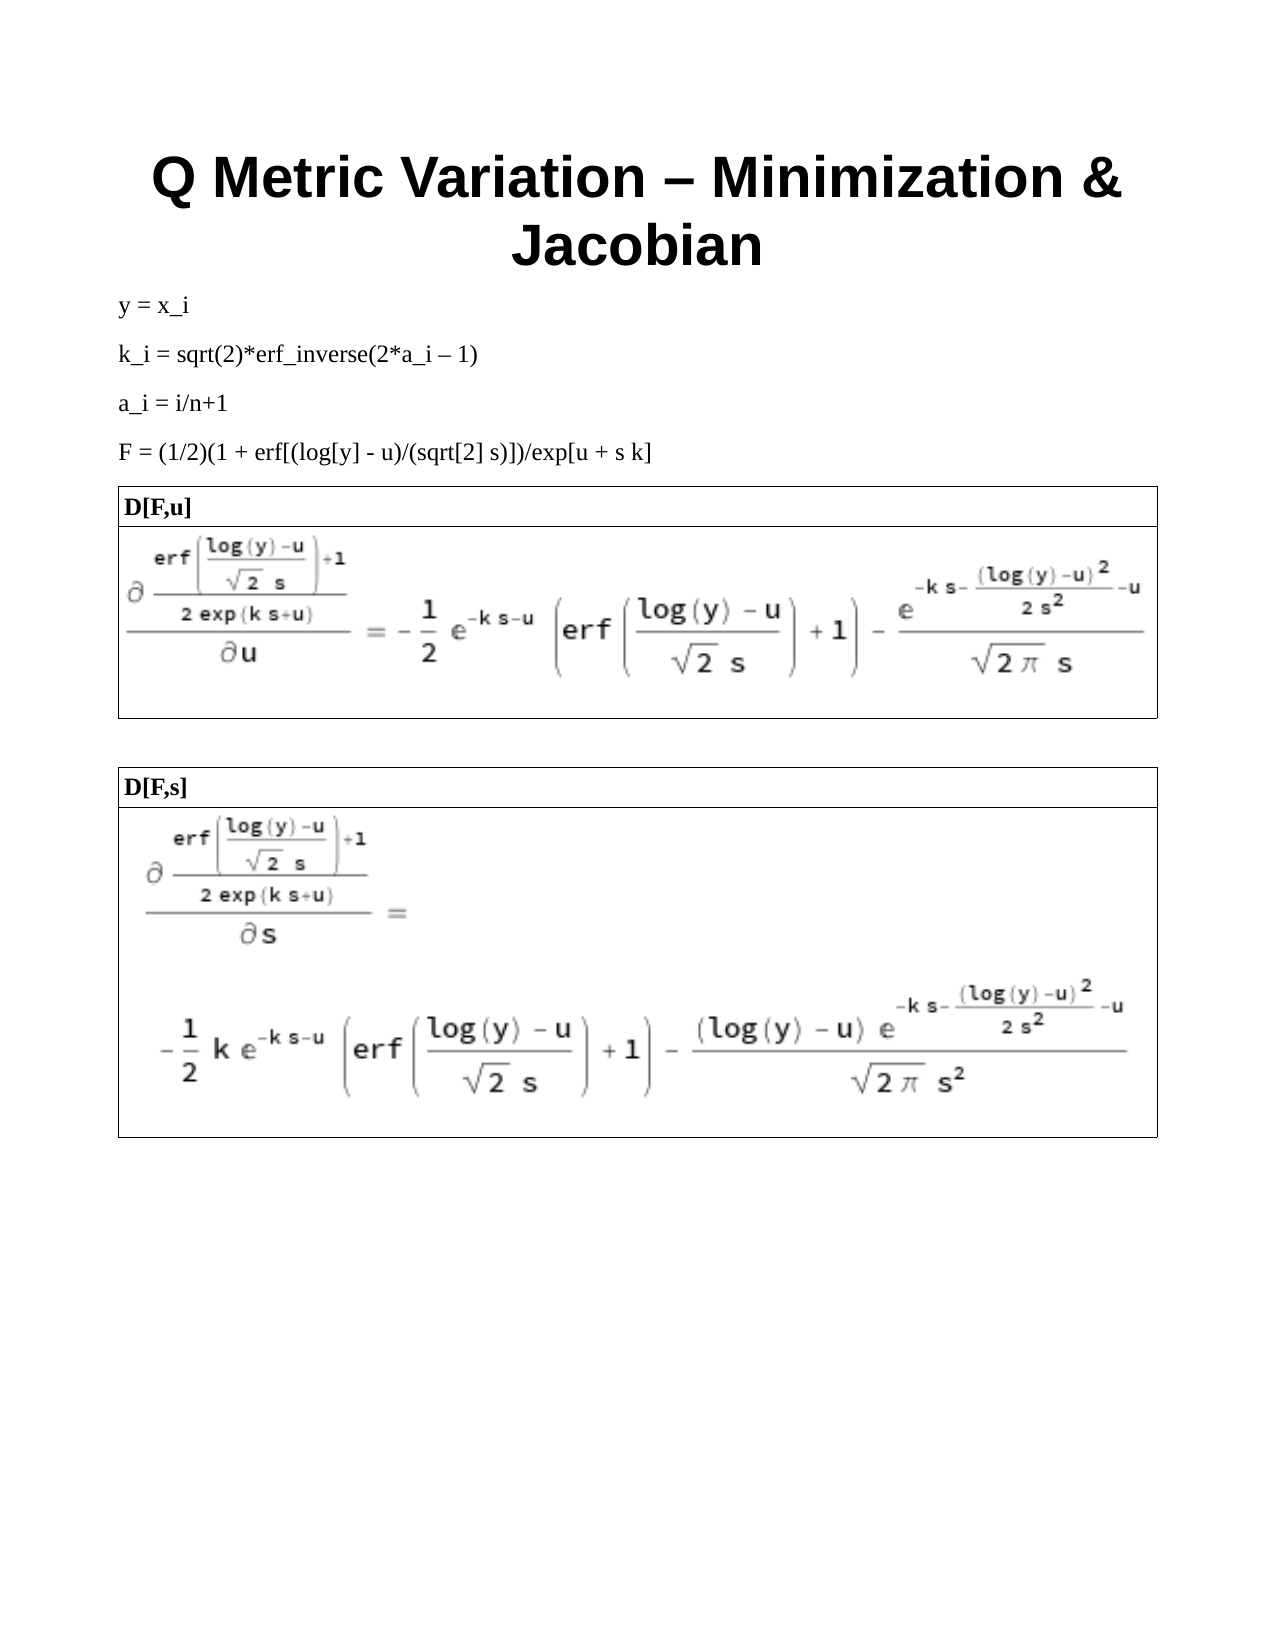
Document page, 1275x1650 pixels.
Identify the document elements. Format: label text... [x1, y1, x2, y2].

title Q Metric Variation – Minimization & Jacobian [118, 143, 1157, 277]
picture [123, 532, 1152, 683]
table_cell [119, 808, 1157, 1137]
picture [142, 812, 1133, 1103]
table_cell [119, 527, 1157, 717]
table_header D[F,s] [119, 768, 1157, 807]
text k_i = sqrt(2)*erf_inverse(2*a_i – 1) [118, 339, 1157, 368]
text y = x_i [118, 290, 1157, 318]
text F = (1/2)(1 + erf[(log[y] - u)/(sqrt[2] s)])/exp[u + s k] [118, 437, 1157, 466]
table_header D[F,u] [119, 487, 1157, 526]
text a_i = i/n+1 [118, 388, 1157, 417]
